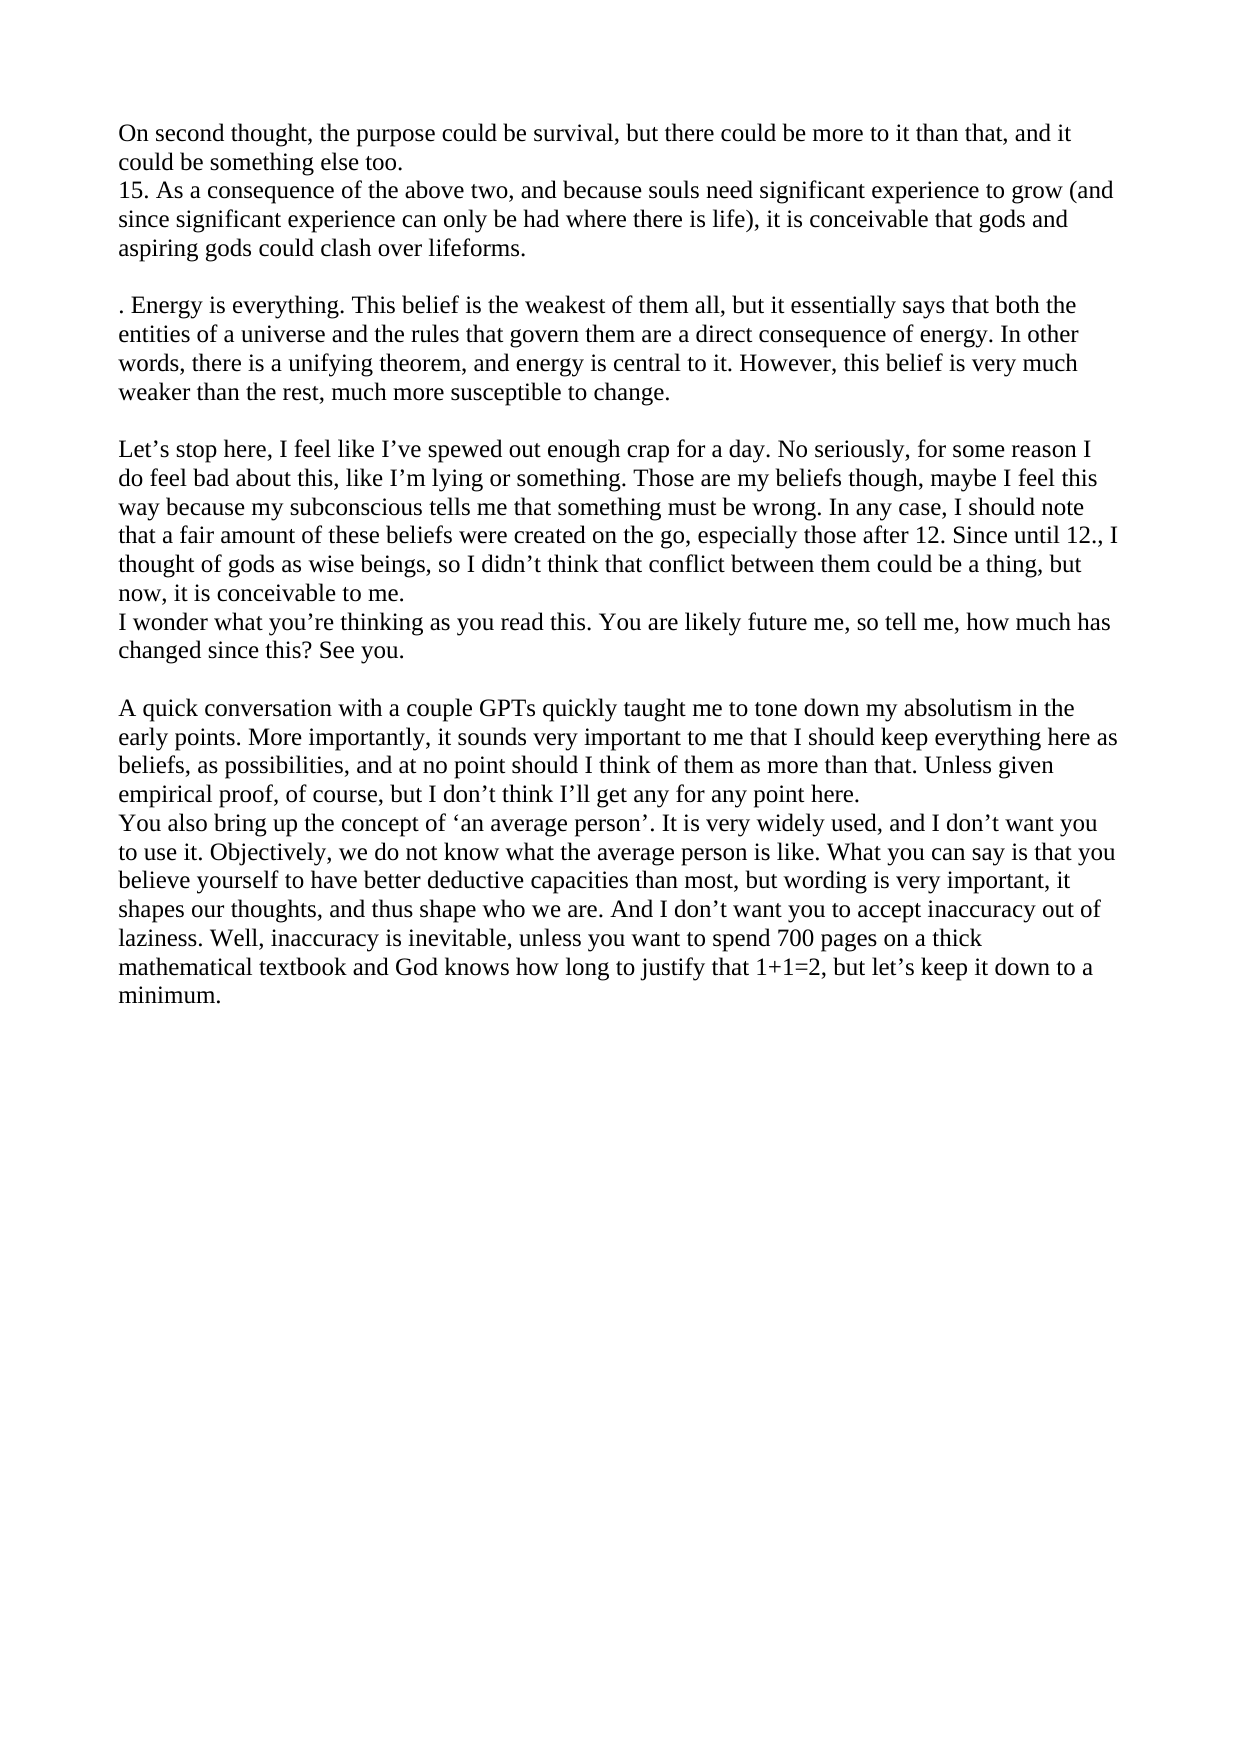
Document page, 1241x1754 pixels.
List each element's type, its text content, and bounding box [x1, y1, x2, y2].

text You also bring up the concept of ‘an average person’. It is very widely used, and I don’t want you to use it. Objectively, we do not know what the average person is like. What you can say is that you believe yourself to have better deductive capacities than most, but wording is very important, it shapes our thoughts, and thus shape who we are. And I don’t want you to accept inaccuracy out of laziness. Well, inaccuracy is inevitable, unless you want to spend 700 pages on a thick mathematical textbook and God knows how long to justify that 1+1=2, but let’s keep it down to a minimum. [118, 808, 1122, 1009]
text . Energy is everything. This belief is the weakest of them all, but it essentially says that both the entities of a universe and the rules that govern them are a direct consequence of energy. In other words, there is a unifying theorem, and energy is central to it. However, this belief is very much weaker than the rest, much more susceptible to change. [118, 291, 1122, 406]
text On second thought, the purpose could be survival, but there could be more to it than that, and it could be something else too. [118, 118, 1122, 176]
text Let’s stop here, I feel like I’ve spewed out enough crap for a day. No seriously, for some reason I do feel bad about this, like I’m lying or something. Those are my beliefs though, maybe I feel this way because my subconscious tells me that something must be wrong. In any case, I should note that a fair amount of these beliefs were created on the go, especially those after 12. Since until 12., I thought of gods as wise beings, so I didn’t think that conflict between them could be a thing, but now, it is conceivable to me. [118, 434, 1122, 607]
text 15. As a consequence of the above two, and because souls need significant experience to grow (and since significant experience can only be had where there is life), it is conceivable that gods and aspiring gods could clash over lifeforms. [118, 176, 1122, 262]
text I wonder what you’re thinking as you read this. You are likely future me, so tell me, how much has changed since this? See you. [118, 607, 1122, 664]
text A quick conversation with a couple GPTs quickly taught me to tone down my absolutism in the early points. More importantly, it sounds very important to me that I should keep everything here as beliefs, as possibilities, and at no point should I think of them as more than that. Unless given empirical proof, of course, but I don’t think I’ll get any for any point here. [118, 693, 1122, 808]
